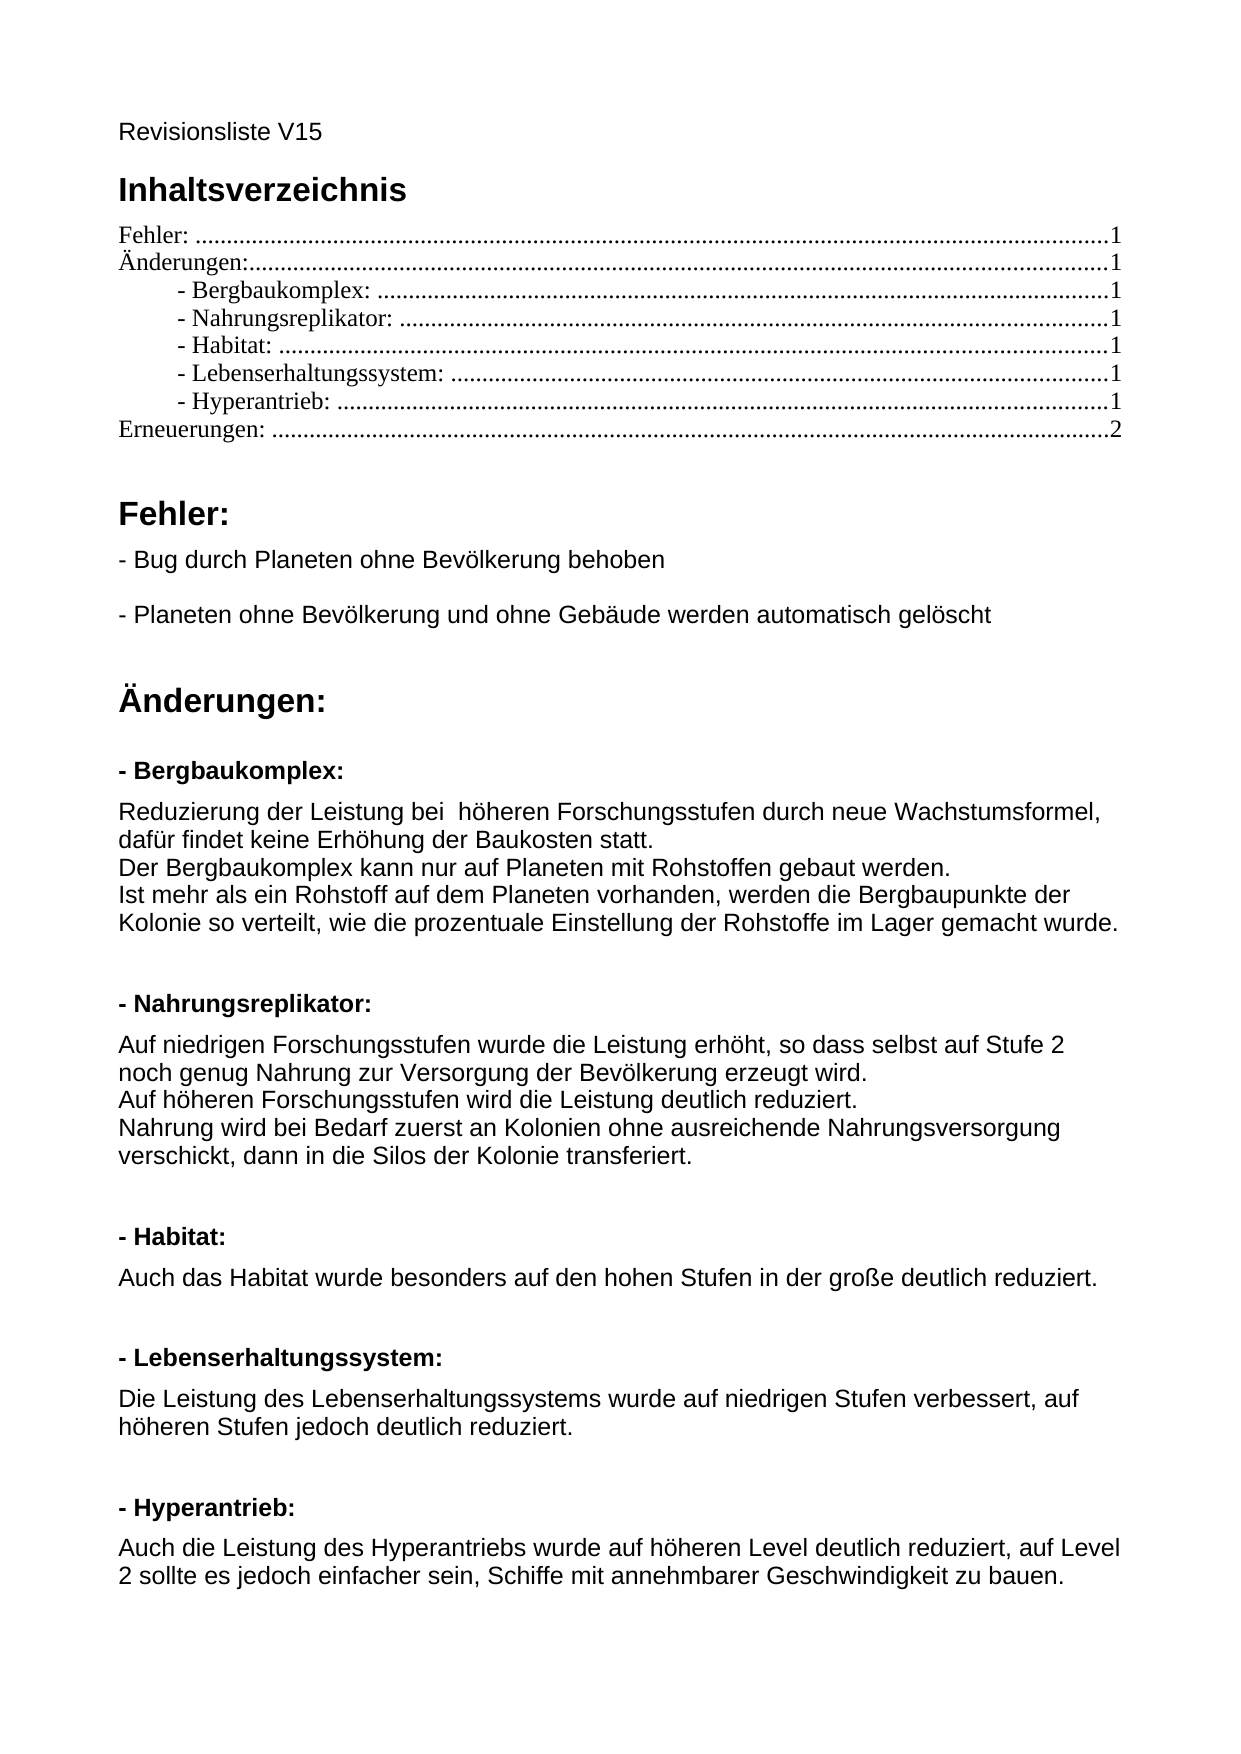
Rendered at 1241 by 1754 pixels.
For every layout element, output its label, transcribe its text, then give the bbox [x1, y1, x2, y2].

text Die Leistung des Lebenserhaltungssystems wurde auf niedrigen Stufen verbessert, auf höheren Stufen jedoch deutlich reduziert. [118, 1384, 1122, 1440]
text Der Bergbaukomplex kann nur auf Planeten mit Rohstoffen gebaut werden. [118, 853, 1122, 881]
text Auf niedrigen Forschungsstufen wurde die Leistung erhöht, so dass selbst auf Stufe 2 noch genug Nahrung zur Versorgung der Bevölkerung erzeugt wird. [118, 1030, 1122, 1086]
text - Nahrungsreplikator: 1 [177, 304, 1122, 332]
subtitle - Hyperantrieb: [118, 1493, 1122, 1521]
text - Hyperantrieb: 1 [177, 387, 1122, 415]
text - Planeten ohne Bevölkerung und ohne Gebäude werden automatisch gelöscht [118, 601, 1122, 629]
text - Bergbaukomplex: 1 [177, 276, 1122, 304]
text Auch das Habitat wurde besonders auf den hohen Stufen in der große deutlich reduziert. [118, 1263, 1122, 1291]
text - Lebenserhaltungssystem: 1 [177, 359, 1122, 387]
subtitle Änderungen: [118, 682, 1122, 719]
subtitle - Nahrungsreplikator: [118, 990, 1122, 1018]
subtitle - Habitat: [118, 1223, 1122, 1251]
text - Habitat: 1 [177, 332, 1122, 359]
text Reduzierung der Leistung bei höheren Forschungsstufen durch neue Wachstumsformel, dafür findet keine Erhöhung der Baukosten statt. [118, 797, 1122, 853]
text Auch die Leistung des Hyperantriebs wurde auf höheren Level deutlich reduziert, auf Level 2 sollte es jedoch einfacher sein, Schiffe mit annehmbarer Geschwindigkeit zu bauen. [118, 1534, 1122, 1589]
text Nahrung wird bei Bedarf zuerst an Kolonien ohne ausreichende Nahrungsversorgung verschickt, dann in die Silos der Kolonie transferiert. [118, 1114, 1122, 1170]
text Fehler: 1 [118, 221, 1122, 248]
subtitle Fehler: [118, 495, 1122, 533]
text Ist mehr als ein Rohstoff auf dem Planeten vorhanden, werden die Bergbaupunkte der Kolonie so verteilt, wie die prozentuale Einstellung der Rohstoffe im Lager gemacht wurde. [118, 881, 1122, 937]
subtitle Inhaltsverzeichnis [118, 171, 1122, 208]
text Auf höheren Forschungsstufen wird die Leistung deutlich reduziert. [118, 1086, 1122, 1114]
subtitle - Bergbaukomplex: [118, 757, 1122, 785]
text - Bug durch Planeten ohne Bevölkerung behoben [118, 545, 1122, 573]
subtitle - Lebenserhaltungssystem: [118, 1344, 1122, 1372]
text Revisionsliste V15 [118, 118, 1122, 146]
text Änderungen: 1 [118, 248, 1122, 276]
text Erneuerungen: 2 [118, 415, 1122, 442]
